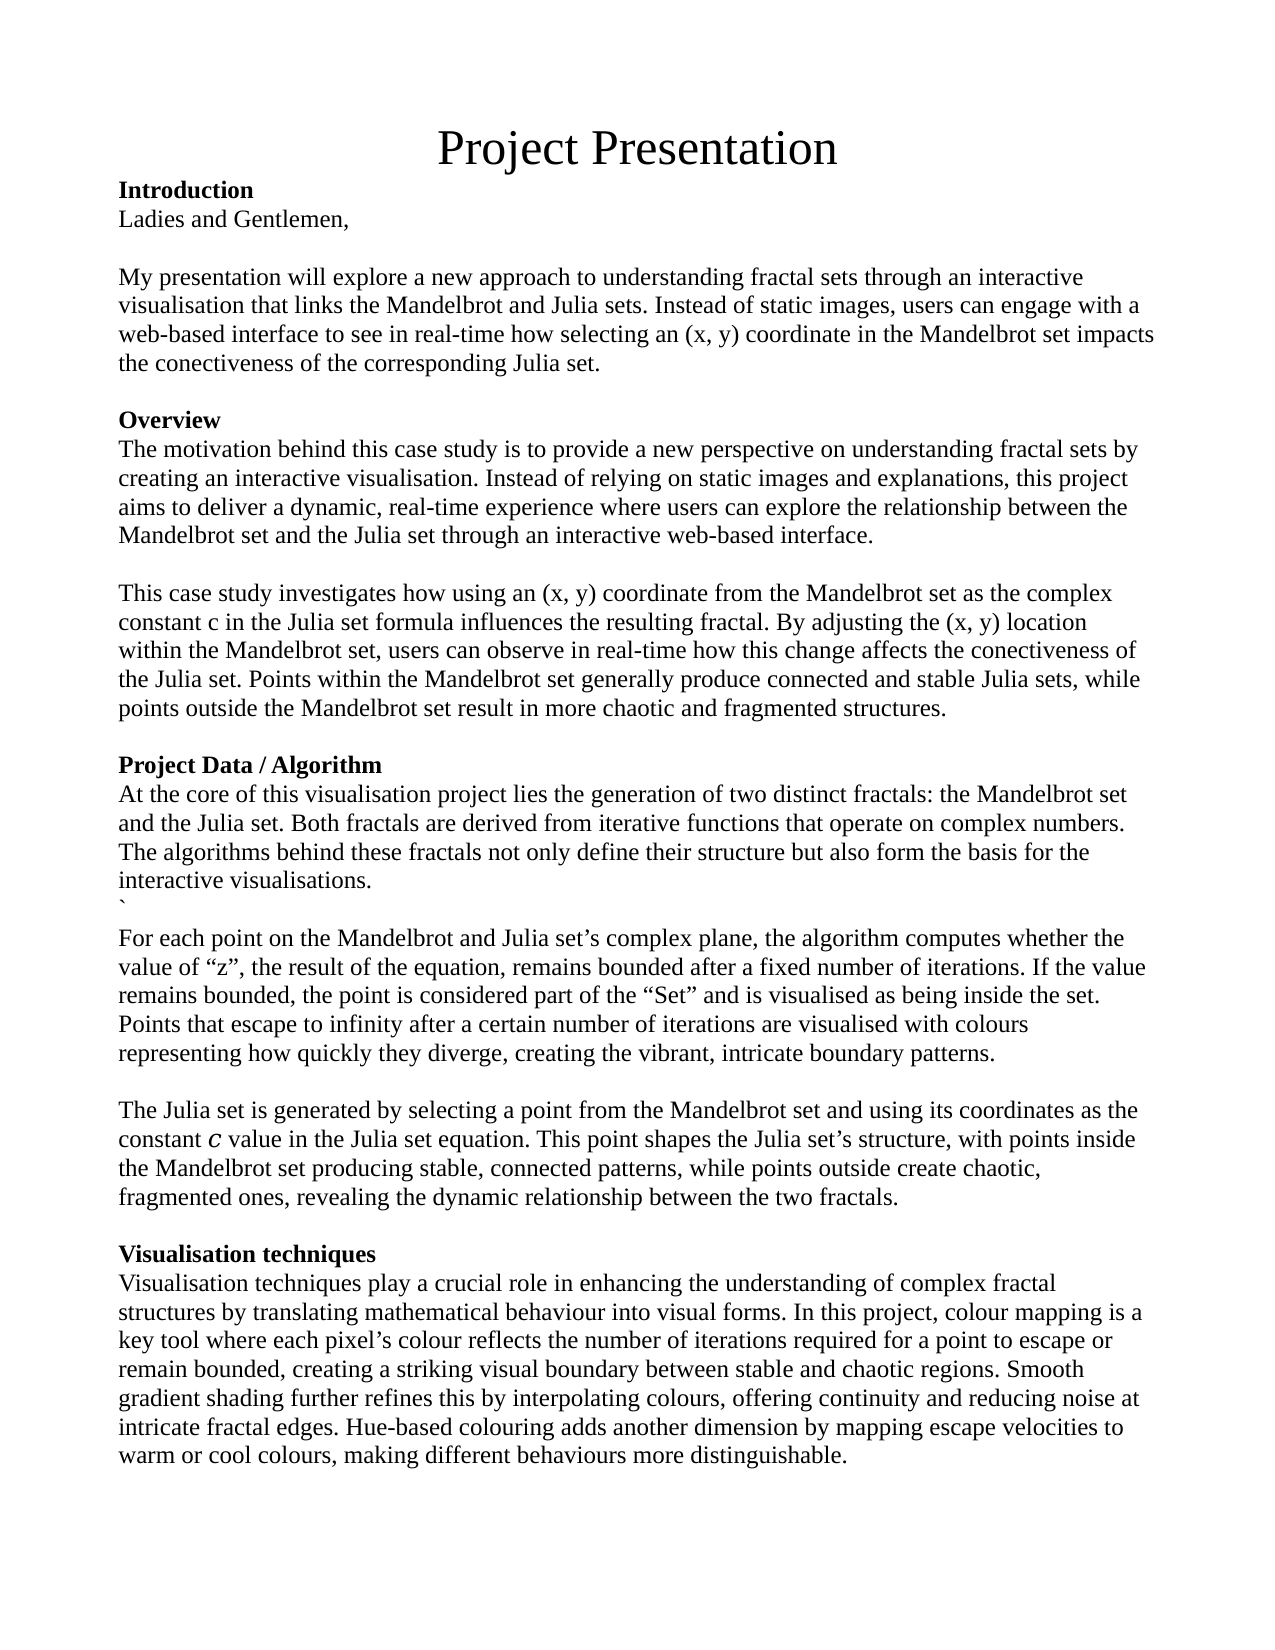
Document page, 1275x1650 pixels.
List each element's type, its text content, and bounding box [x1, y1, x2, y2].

text For each point on the Mandelbrot and Julia set’s complex plane, the algorithm computes whether the value of “z”, the result of the equation, remains bounded after a fixed number of iterations. If the value remains bounded, the point is considered part of the “Set” and is visualised as being inside the set. Points that escape to infinity after a certain number of iterations are visualised with colours representing how quickly they diverge, creating the vibrant, intricate boundary patterns. [118, 923, 1157, 1067]
text Project Presentation [118, 118, 1157, 176]
text ` [118, 894, 1157, 923]
text Ladies and Gentlemen, [118, 204, 1157, 233]
text The Julia set is generated by selecting a point from the Mandelbrot set and using its coordinates as the constant 𝑐 value in the Julia set equation. This point shapes the Julia set’s structure, with points inside the Mandelbrot set producing stable, connected patterns, while points outside create chaotic, fragmented ones, revealing the dynamic relationship between the two fractals. [118, 1096, 1157, 1211]
text At the core of this visualisation project lies the generation of two distinct fractals: the Mandelbrot set and the Julia set. Both fractals are derived from iterative functions that operate on complex numbers. The algorithms behind these fractals not only define their structure but also form the basis for the interactive visualisations. [118, 779, 1157, 894]
text My presentation will explore a new approach to understanding fractal sets through an interactive visualisation that links the Mandelbrot and Julia sets. Instead of static images, users can engage with a web-based interface to see in real-time how selecting an (x, y) coordinate in the Mandelbrot set impacts the conectiveness of the corresponding Julia set. [118, 262, 1157, 377]
text Visualisation techniques play a crucial role in enhancing the understanding of complex fractal structures by translating mathematical behaviour into visual forms. In this project, colour mapping is a key tool where each pixel’s colour reflects the number of iterations required for a point to escape or remain bounded, creating a striking visual boundary between stable and chaotic regions. Smooth gradient shading further refines this by interpolating colours, offering continuity and reducing noise at intricate fractal edges. Hue-based colouring adds another dimension by mapping escape velocities to warm or cool colours, making different behaviours more distinguishable. [118, 1268, 1157, 1469]
text The motivation behind this case study is to provide a new perspective on understanding fractal sets by creating an interactive visualisation. Instead of relying on static images and explanations, this project aims to deliver a dynamic, real-time experience where users can explore the relationship between the Mandelbrot set and the Julia set through an interactive web-based interface. [118, 434, 1157, 549]
text This case study investigates how using an (x, y) coordinate from the Mandelbrot set as the complex constant c in the Julia set formula influences the resulting fractal. By adjusting the (x, y) location within the Mandelbrot set, users can observe in real-time how this change affects the conectiveness of the Julia set. Points within the Mandelbrot set generally produce connected and stable Julia sets, while points outside the Mandelbrot set result in more chaotic and fragmented structures. [118, 578, 1157, 722]
text Introduction [118, 176, 1157, 204]
text Project Data / Algorithm [118, 751, 1157, 779]
text Visualisation techniques [118, 1239, 1157, 1268]
text Overview [118, 406, 1157, 434]
